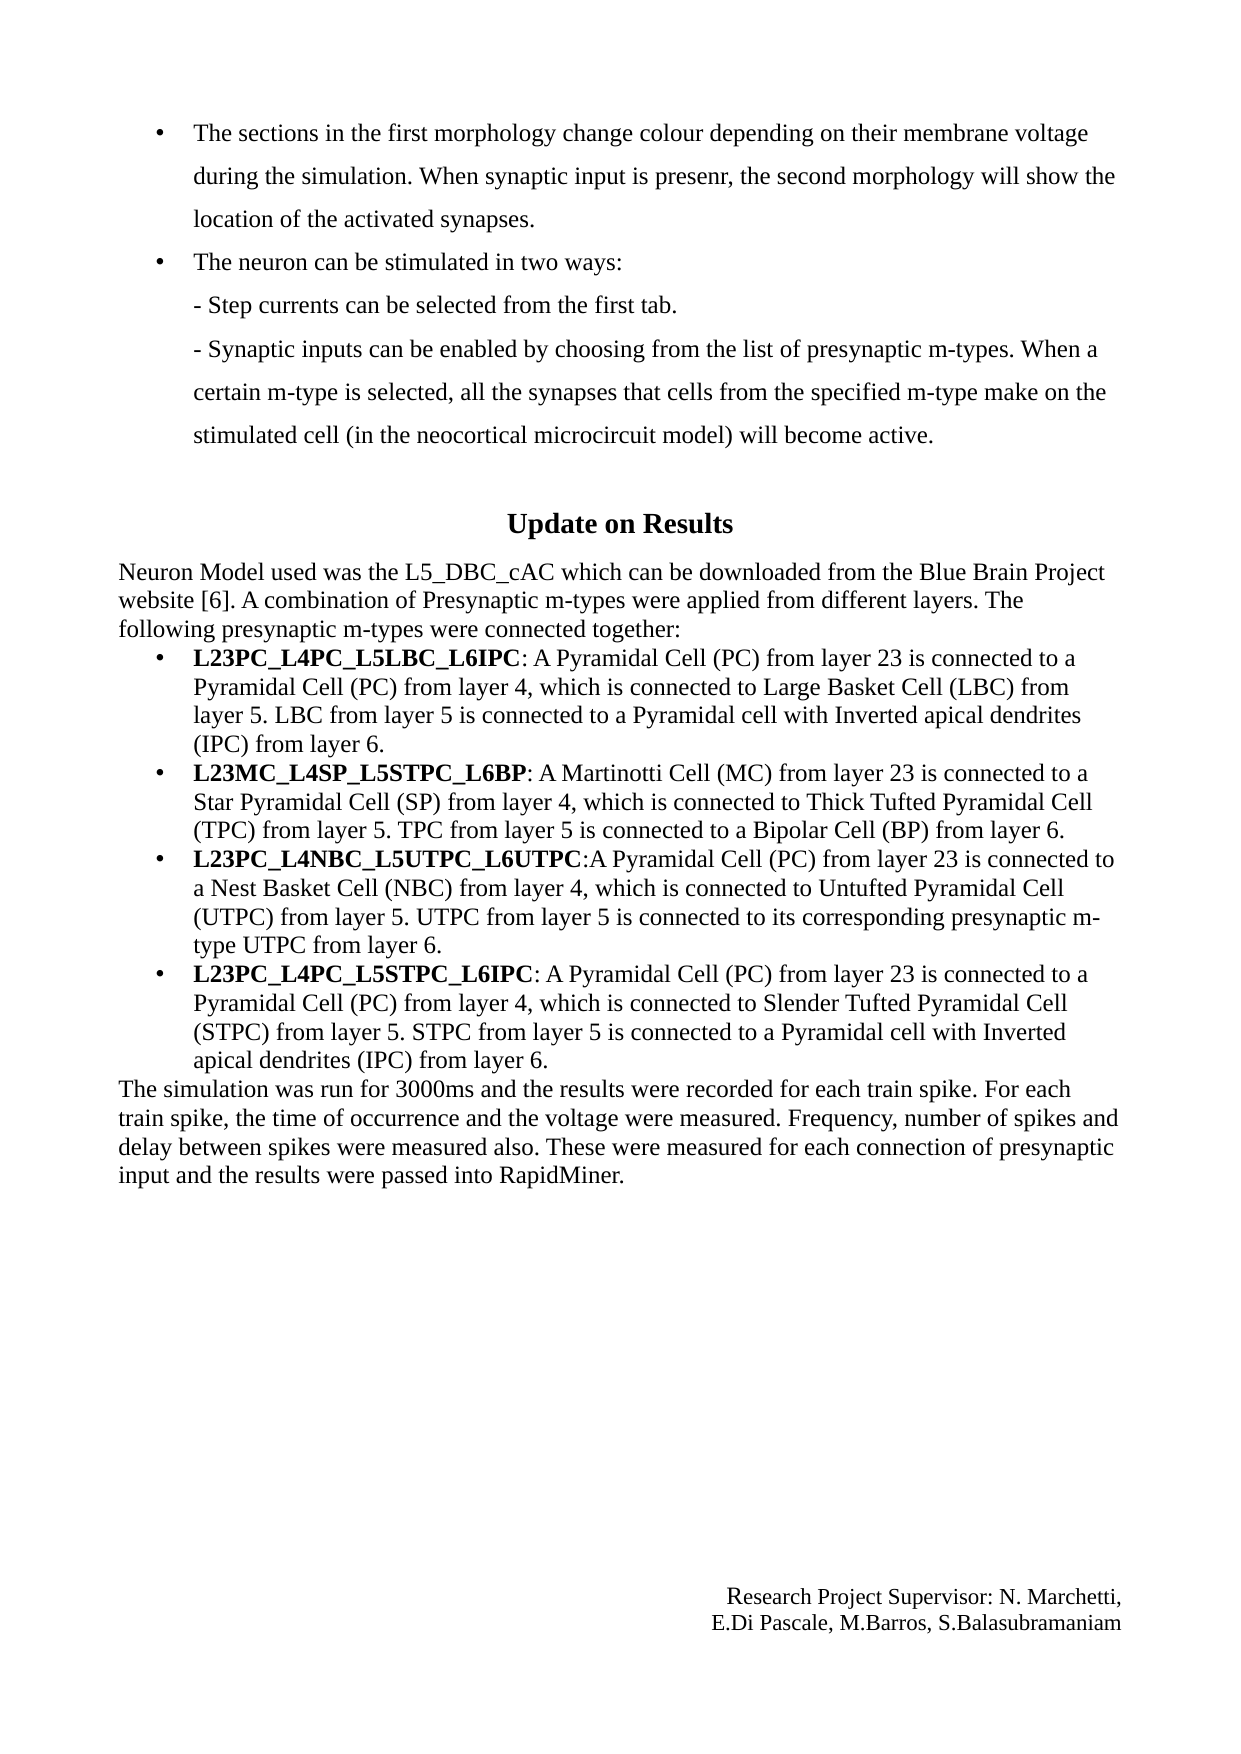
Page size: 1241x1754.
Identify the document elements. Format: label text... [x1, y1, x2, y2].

list The neuron can be stimulated in two ways: [156, 247, 1122, 276]
list - Synaptic inputs can be enabled by choosing from the list of presynaptic m-types. When a certain m-type is selected, all the synapses that cells from the specified m-type make on the stimulated cell (in the neocortical microcircuit model) will become active. [156, 334, 1122, 449]
list L23PC_L4PC_L5STPC_L6IPC: A Pyramidal Cell (PC) from layer 23 is connected to a Pyramidal Cell (PC) from layer 4, which is connected to Slender Tufted Pyramidal Cell (STPC) from layer 5. STPC from layer 5 is connected to a Pyramidal cell with Inverted apical dendrites (IPC) from layer 6. [156, 959, 1122, 1074]
text Update on Results [118, 506, 1122, 540]
list L23PC_L4NBC_L5UTPC_L6UTPC:A Pyramidal Cell (PC) from layer 23 is connected to a Nest Basket Cell (NBC) from layer 4, which is connected to Untufted Pyramidal Cell (UTPC) from layer 5. UTPC from layer 5 is connected to its corresponding presynaptic m-type UTPC from layer 6. [156, 844, 1122, 959]
text The simulation was run for 3000ms and the results were recorded for each train spike. For each train spike, the time of occurrence and the voltage were measured. Frequency, number of spikes and delay between spikes were measured also. These were measured for each connection of presynaptic input and the results were passed into RapidMiner. [118, 1074, 1122, 1189]
list L23MC_L4SP_L5STPC_L6BP: A Martinotti Cell (MC) from layer 23 is connected to a Star Pyramidal Cell (SP) from layer 4, which is connected to Thick Tufted Pyramidal Cell (TPC) from layer 5. TPC from layer 5 is connected to a Bipolar Cell (BP) from layer 6. [156, 758, 1122, 844]
list L23PC_L4PC_L5LBC_L6IPC: A Pyramidal Cell (PC) from layer 23 is connected to a Pyramidal Cell (PC) from layer 4, which is connected to Large Basket Cell (LBC) from layer 5. LBC from layer 5 is connected to a Pyramidal cell with Inverted apical dendrites (IPC) from layer 6. [156, 643, 1122, 758]
list - Step currents can be selected from the first tab. [156, 291, 1122, 319]
list The sections in the first morphology change colour depending on their membrane voltage during the simulation. When synaptic input is presenr, the second morphology will show the location of the activated synapses. [156, 118, 1122, 233]
text Neuron Model used was the L5_DBC_cAC which can be downloaded from the Blue Brain Project website [6]. A combination of Presynaptic m-types were applied from different layers. The following presynaptic m-types were connected together: [118, 557, 1122, 643]
